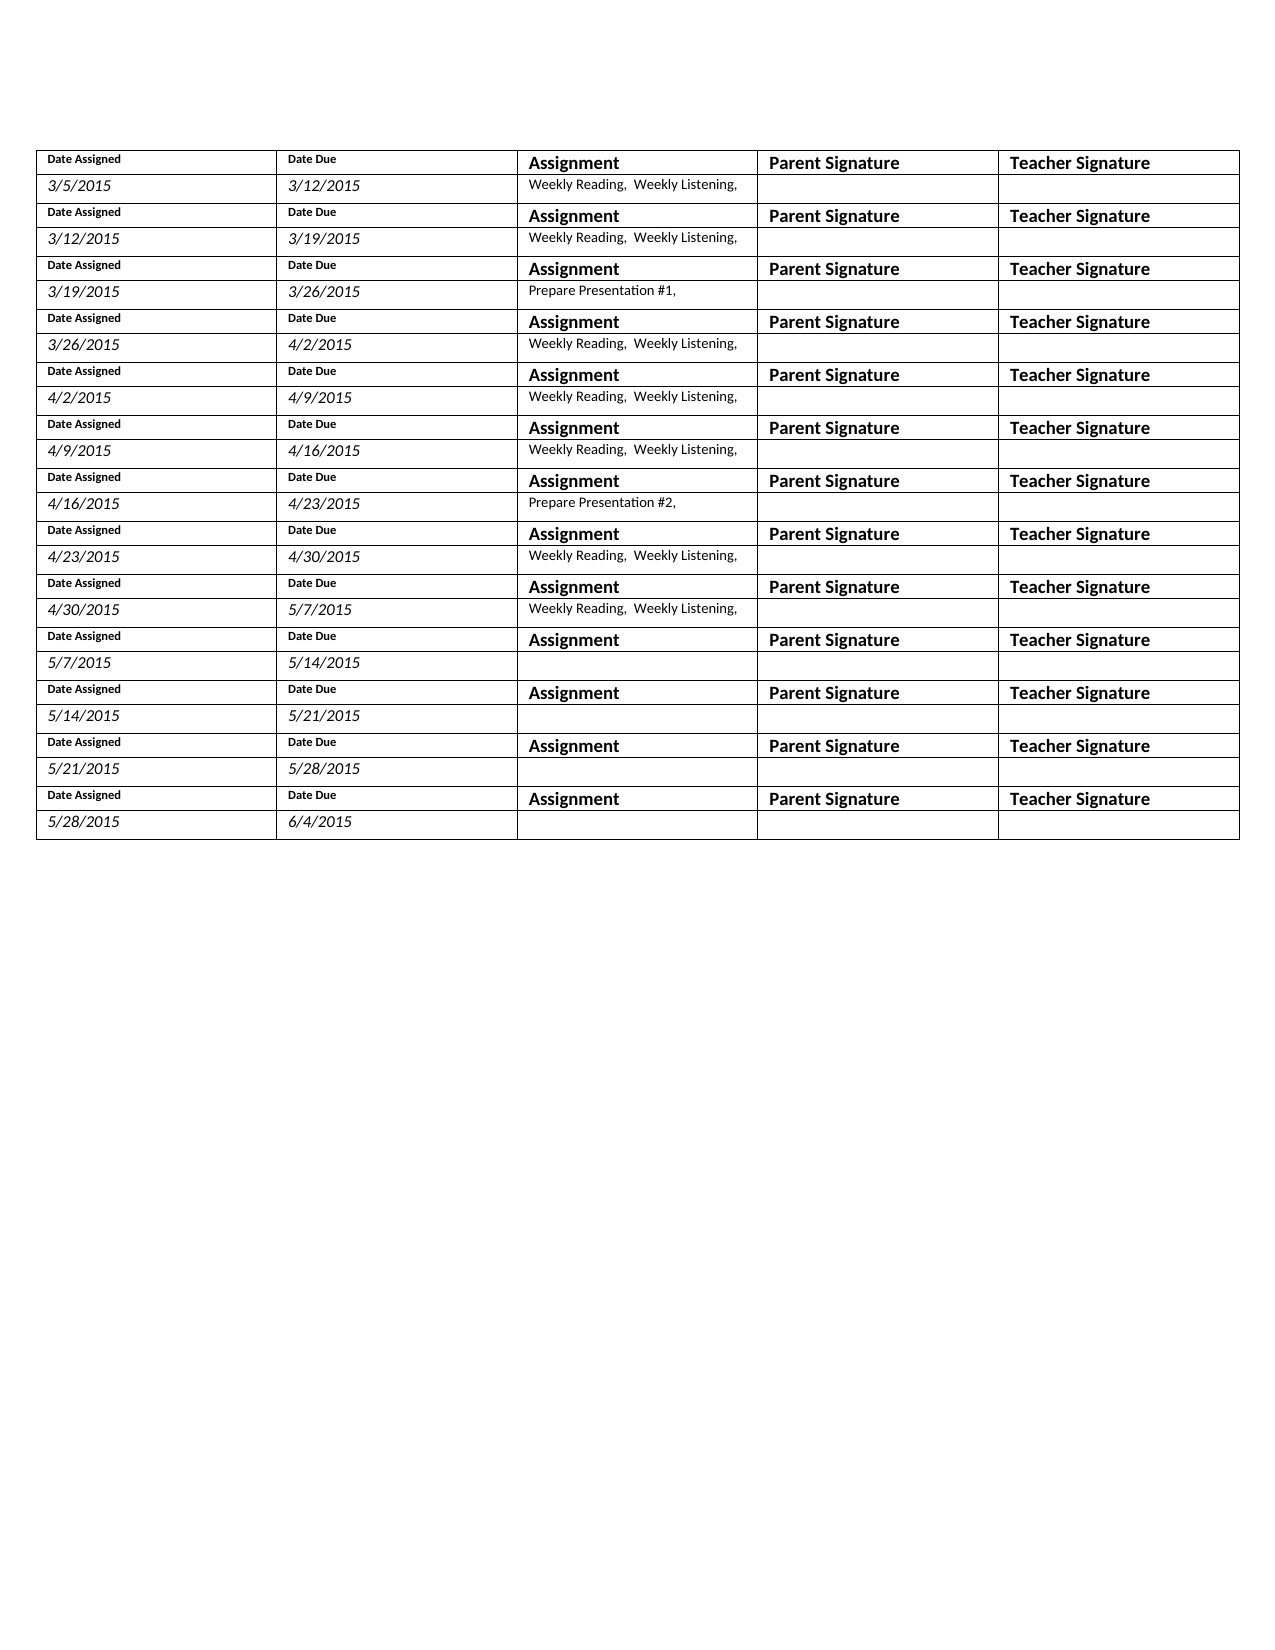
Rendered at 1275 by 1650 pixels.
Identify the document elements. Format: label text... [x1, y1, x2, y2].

table_cell [758, 175, 998, 203]
table_cell Teacher Signature [999, 575, 1239, 598]
table_cell Parent Signature [758, 628, 998, 651]
table_cell Weekly Reading, Weekly Listening, [518, 334, 757, 362]
table_cell [999, 758, 1239, 786]
table_cell 4/16/2015 [277, 440, 517, 468]
table_cell 4/9/2015 [37, 440, 276, 468]
table_cell [518, 705, 757, 733]
table_cell Date Assigned [37, 575, 276, 598]
table_cell Date Assigned [37, 416, 276, 439]
table_cell [999, 705, 1239, 733]
table_cell [518, 758, 757, 786]
table_cell Date Due [277, 734, 517, 757]
table_cell Date Assigned [37, 734, 276, 757]
table_cell 3/5/2015 [37, 175, 276, 203]
table_cell Teacher Signature [999, 787, 1239, 810]
table_cell Parent Signature [758, 787, 998, 810]
table_cell 4/30/2015 [277, 546, 517, 574]
table_cell Date Due [277, 575, 517, 598]
table_cell Teacher Signature [999, 416, 1239, 439]
table_cell [518, 811, 757, 839]
table_cell Date Assigned [37, 257, 276, 280]
table_cell Date Assigned [37, 469, 276, 492]
table_cell [758, 440, 998, 468]
table_cell Teacher Signature [999, 310, 1239, 333]
table_cell Date Assigned [37, 363, 276, 386]
table_cell Parent Signature [758, 469, 998, 492]
table_cell 3/26/2015 [277, 281, 517, 309]
table_cell Assignment [518, 681, 757, 704]
table_cell Teacher Signature [999, 363, 1239, 386]
table_cell Prepare Presentation #1, [518, 281, 757, 309]
table_cell Teacher Signature [999, 522, 1239, 545]
table_cell Date Assigned [37, 681, 276, 704]
table_cell 5/7/2015 [37, 652, 276, 680]
table_cell Assignment [518, 734, 757, 757]
table_header Assignment [518, 151, 757, 174]
table_cell [758, 334, 998, 362]
table_cell [758, 228, 998, 256]
table_cell Parent Signature [758, 363, 998, 386]
table_cell [999, 811, 1239, 839]
table_cell 5/14/2015 [277, 652, 517, 680]
table_cell Date Assigned [37, 628, 276, 651]
table_cell Date Assigned [37, 204, 276, 227]
table_cell Teacher Signature [999, 628, 1239, 651]
table_cell Weekly Reading, Weekly Listening, [518, 440, 757, 468]
table_cell Weekly Reading, Weekly Listening, [518, 228, 757, 256]
table_header Teacher Signature [999, 151, 1239, 174]
table_cell Assignment [518, 257, 757, 280]
table_cell [758, 599, 998, 627]
table_cell [999, 334, 1239, 362]
table_cell Teacher Signature [999, 204, 1239, 227]
table_cell Parent Signature [758, 204, 998, 227]
table_cell Parent Signature [758, 310, 998, 333]
table_cell Assignment [518, 204, 757, 227]
table_cell Date Assigned [37, 787, 276, 810]
table_cell Teacher Signature [999, 469, 1239, 492]
table_cell 4/2/2015 [277, 334, 517, 362]
table_cell [999, 387, 1239, 415]
table_cell Parent Signature [758, 522, 998, 545]
table_header Date Due [277, 151, 517, 174]
table_cell Date Due [277, 522, 517, 545]
table_cell 3/19/2015 [277, 228, 517, 256]
table_cell 5/28/2015 [277, 758, 517, 786]
table_cell Date Assigned [37, 310, 276, 333]
table_cell Teacher Signature [999, 257, 1239, 280]
table_cell 4/2/2015 [37, 387, 276, 415]
table_cell Assignment [518, 363, 757, 386]
table_cell Weekly Reading, Weekly Listening, [518, 546, 757, 574]
table_cell Weekly Reading, Weekly Listening, [518, 387, 757, 415]
table_cell 5/7/2015 [277, 599, 517, 627]
table_cell [999, 599, 1239, 627]
table_cell Assignment [518, 310, 757, 333]
table_cell [758, 387, 998, 415]
table_cell Date Due [277, 310, 517, 333]
table_cell [758, 493, 998, 521]
table_cell Teacher Signature [999, 681, 1239, 704]
table_cell 5/21/2015 [277, 705, 517, 733]
table_cell 5/14/2015 [37, 705, 276, 733]
table_cell Assignment [518, 575, 757, 598]
table_cell Assignment [518, 416, 757, 439]
table_cell Prepare Presentation #2, [518, 493, 757, 521]
table_cell [758, 758, 998, 786]
table_cell Assignment [518, 522, 757, 545]
table_header Parent Signature [758, 151, 998, 174]
table_cell Date Due [277, 257, 517, 280]
table_cell Date Due [277, 363, 517, 386]
table_cell 4/30/2015 [37, 599, 276, 627]
table_cell [999, 281, 1239, 309]
table_cell [999, 493, 1239, 521]
table_cell 5/28/2015 [37, 811, 276, 839]
table_cell [999, 546, 1239, 574]
table_cell Assignment [518, 628, 757, 651]
table_cell Date Due [277, 469, 517, 492]
table_cell [758, 546, 998, 574]
table_cell Date Due [277, 416, 517, 439]
table_cell Parent Signature [758, 416, 998, 439]
table_cell [999, 228, 1239, 256]
table_cell Date Due [277, 787, 517, 810]
table_cell Teacher Signature [999, 734, 1239, 757]
table_cell Weekly Reading, Weekly Listening, [518, 599, 757, 627]
table_cell 3/26/2015 [37, 334, 276, 362]
table_cell [758, 652, 998, 680]
table_cell [999, 440, 1239, 468]
table_cell Date Assigned [37, 522, 276, 545]
table_cell Date Due [277, 204, 517, 227]
table_cell [999, 175, 1239, 203]
table_cell 3/12/2015 [277, 175, 517, 203]
table_cell 4/16/2015 [37, 493, 276, 521]
table_cell 5/21/2015 [37, 758, 276, 786]
table_cell [758, 705, 998, 733]
table_cell 3/12/2015 [37, 228, 276, 256]
table_cell Parent Signature [758, 734, 998, 757]
table_cell [999, 652, 1239, 680]
table_cell [758, 281, 998, 309]
table_cell 4/23/2015 [277, 493, 517, 521]
table_cell 6/4/2015 [277, 811, 517, 839]
table_cell Date Due [277, 628, 517, 651]
table_cell Date Due [277, 681, 517, 704]
table_cell Assignment [518, 787, 757, 810]
table_cell 4/9/2015 [277, 387, 517, 415]
table_cell 4/23/2015 [37, 546, 276, 574]
table_header Date Assigned [37, 151, 276, 174]
table_cell [518, 652, 757, 680]
table_cell 3/19/2015 [37, 281, 276, 309]
table_cell Parent Signature [758, 257, 998, 280]
table_cell Parent Signature [758, 681, 998, 704]
table_cell Weekly Reading, Weekly Listening, [518, 175, 757, 203]
table_cell Assignment [518, 469, 757, 492]
table_cell Parent Signature [758, 575, 998, 598]
table_cell [758, 811, 998, 839]
